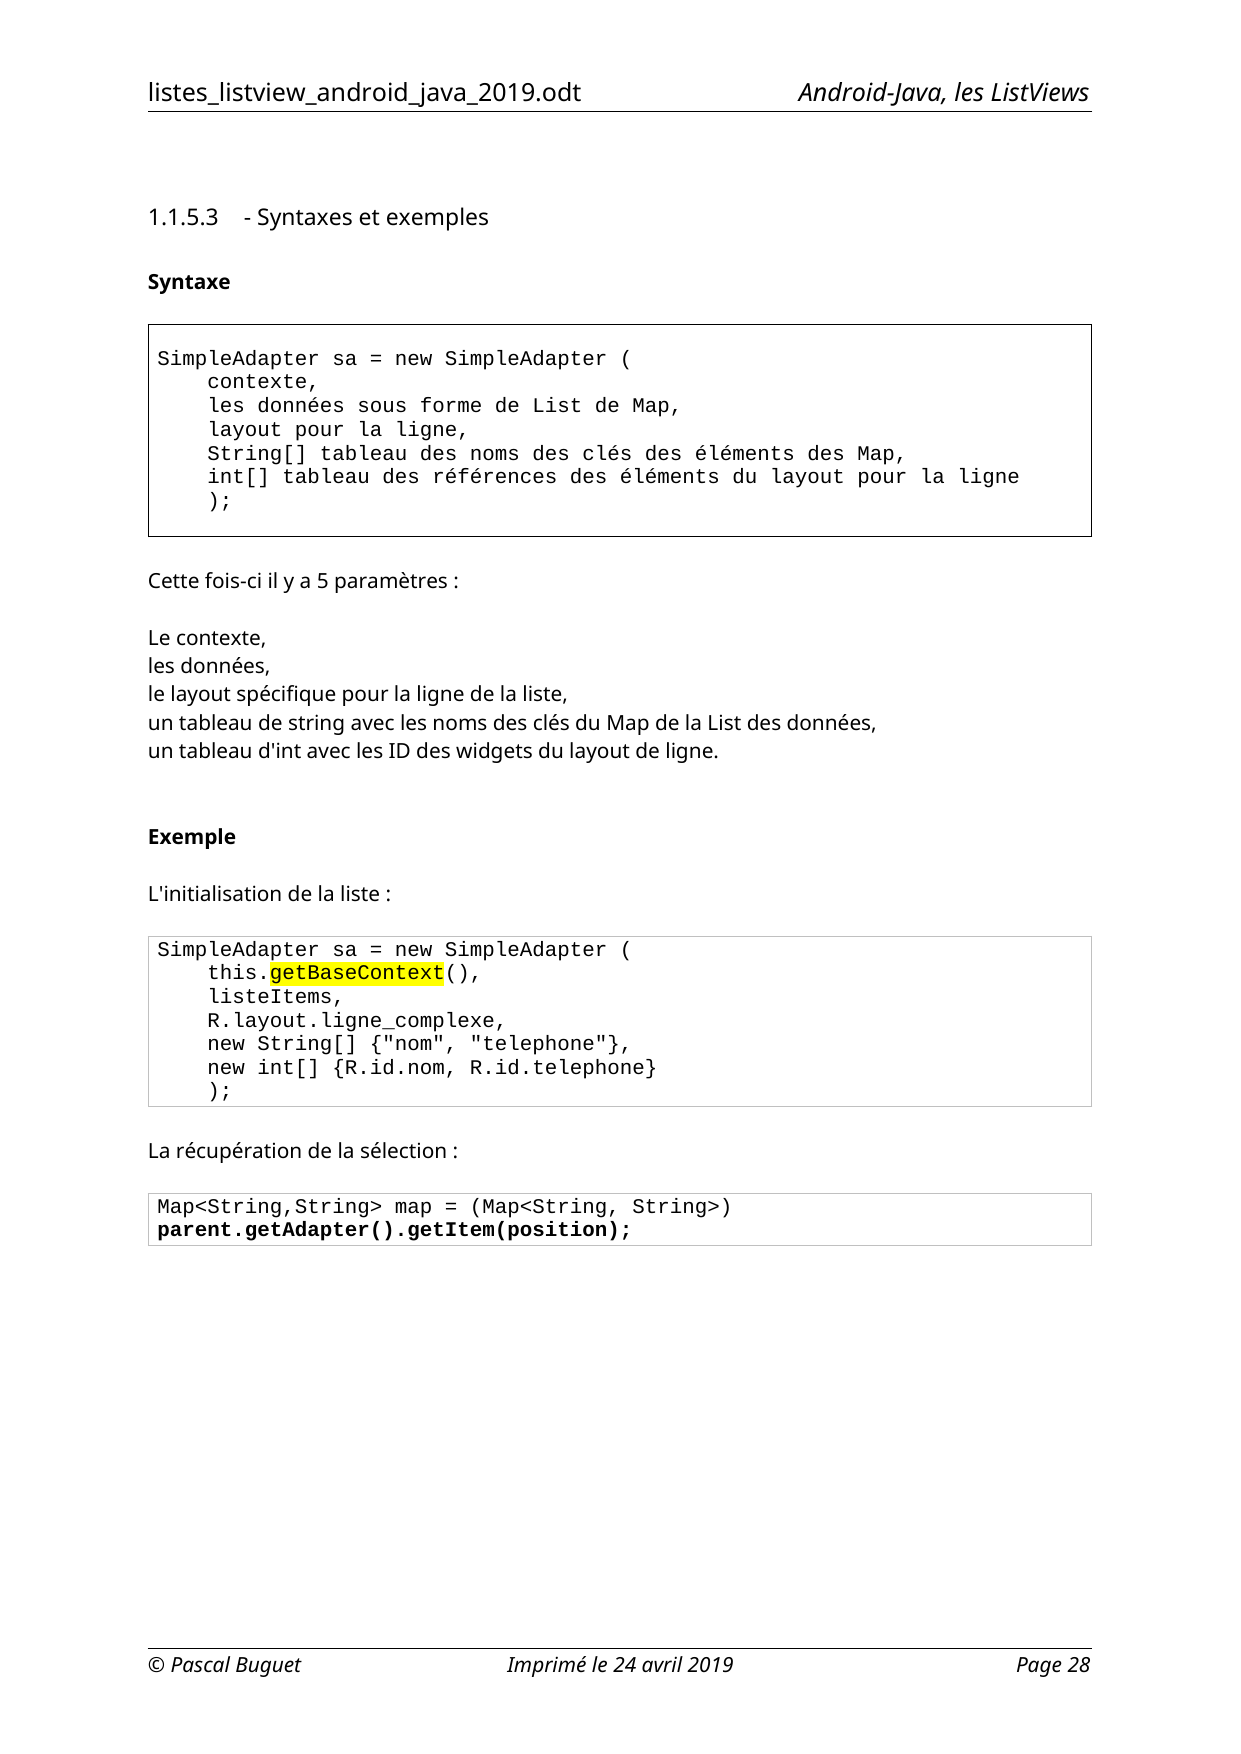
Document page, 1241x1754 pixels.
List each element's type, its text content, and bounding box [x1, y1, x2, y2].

text int[] tableau des références des éléments du layout pour la ligne [149, 442, 1091, 466]
text ); [149, 1077, 1091, 1106]
text contexte, [149, 348, 1091, 371]
text this.getBaseContext(), [149, 959, 1091, 983]
text R.layout.ligne_complexe, [149, 1006, 1091, 1030]
text Cette fois-ci il y a 5 paramètres : [148, 566, 1092, 594]
text ); [149, 466, 1091, 536]
text layout pour la ligne, [149, 395, 1091, 418]
text Le contexte, [148, 623, 1092, 651]
text Syntaxe [148, 267, 1092, 296]
text SimpleAdapter sa = new SimpleAdapter ( [149, 937, 1091, 959]
text un tableau de string avec les noms des clés du Map de la List des données, [148, 708, 1092, 736]
text les données, [148, 651, 1092, 679]
text Map<String,String> map = (Map<String, String>) parent.getAdapter().getItem(position); [149, 1194, 1091, 1245]
text String[] tableau des noms des clés des éléments des Map, [149, 418, 1091, 442]
subtitle - Syntaxes et exemples [148, 201, 1092, 232]
text Exemple [148, 822, 1092, 850]
text listeItems, [149, 983, 1091, 1006]
text le layout spécifique pour la ligne de la liste, [148, 679, 1092, 708]
text L'initialisation de la liste : [148, 879, 1092, 907]
text new int[] {R.id.nom, R.id.telephone} [149, 1054, 1091, 1077]
text SimpleAdapter sa = new SimpleAdapter ( [149, 325, 1091, 348]
text La récupération de la sélection : [148, 1136, 1092, 1164]
text un tableau d'int avec les ID des widgets du layout de ligne. [148, 736, 1092, 765]
text new String[] {"nom", "telephone"}, [149, 1030, 1091, 1054]
text les données sous forme de List de Map, [149, 371, 1091, 395]
